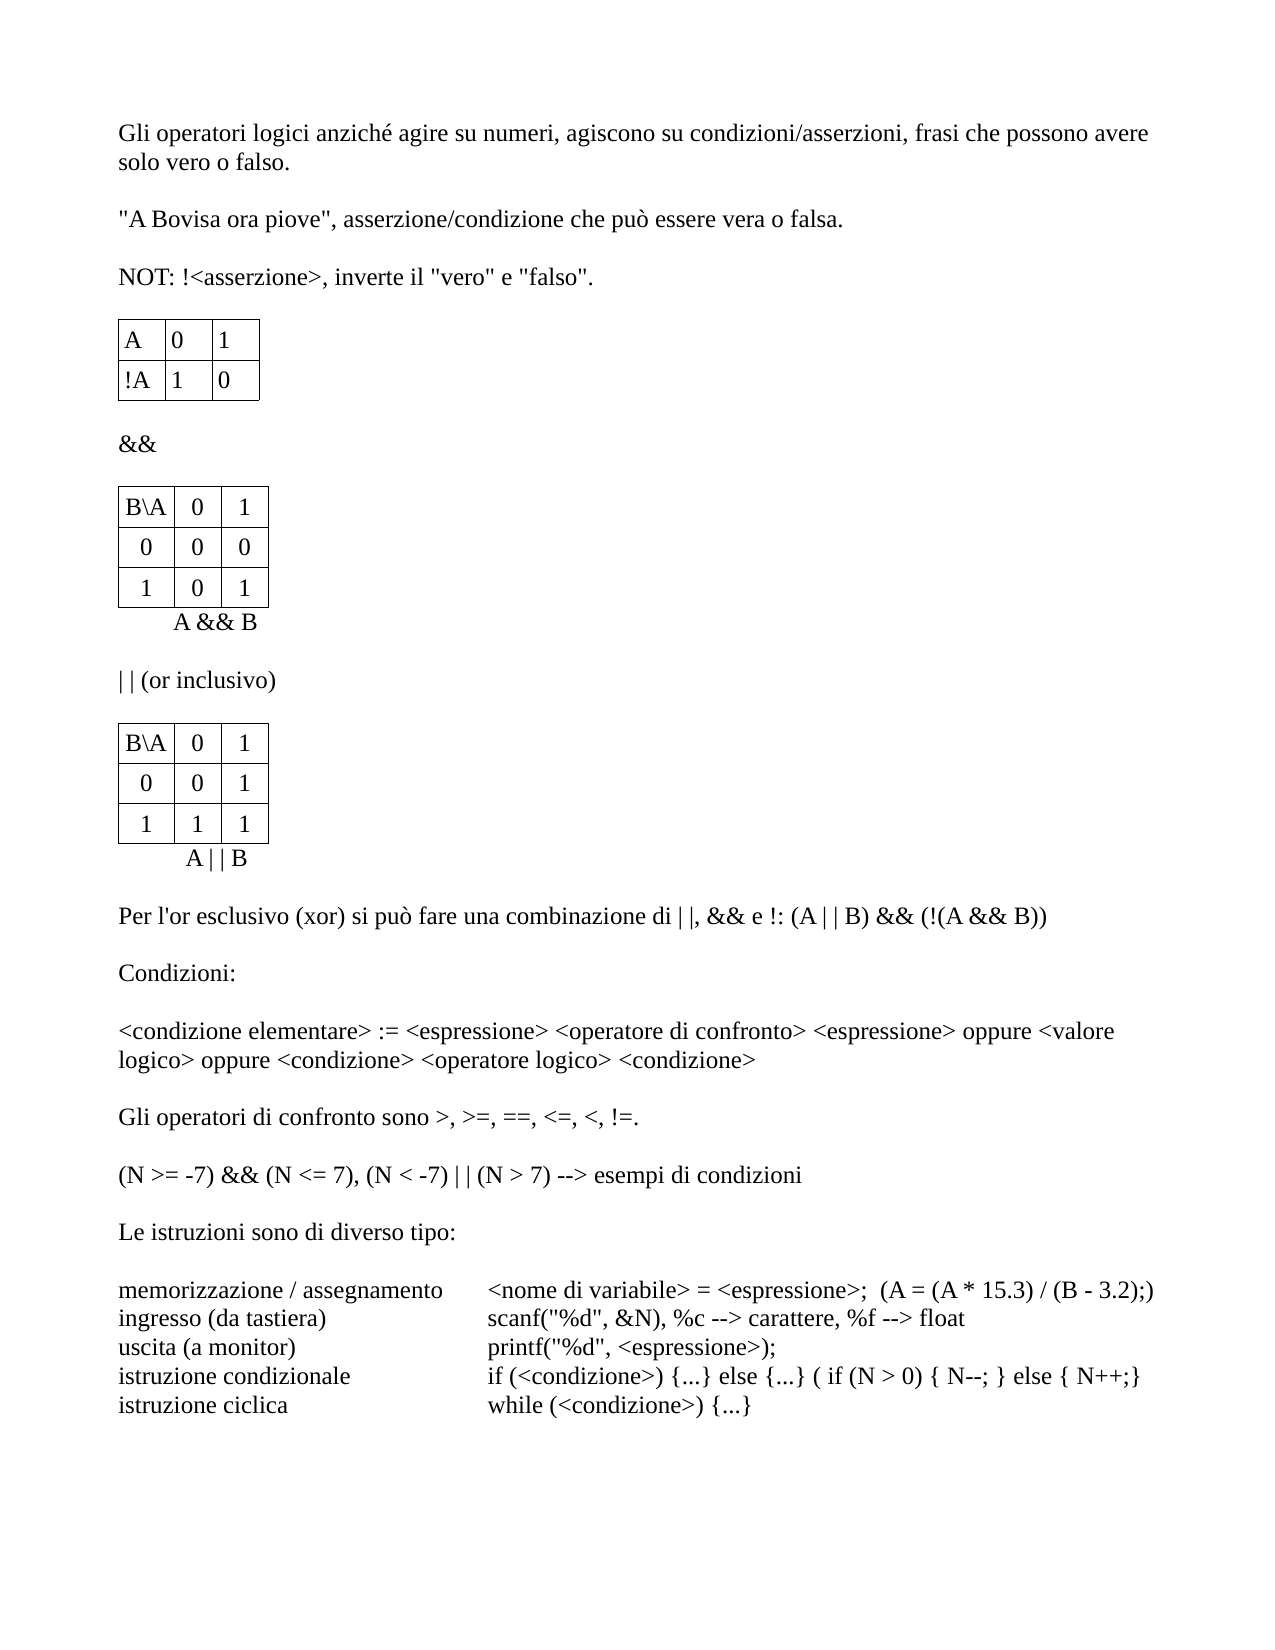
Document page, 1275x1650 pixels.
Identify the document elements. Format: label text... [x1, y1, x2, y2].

table_header 1 [222, 724, 268, 763]
table_cell 1 [222, 764, 268, 803]
table_header B\A [119, 487, 174, 527]
table_cell 1 [119, 804, 174, 843]
text memorizzazione / assegnamento <nome di variabile> = <espressione>; (A = (A * 15.3) / (B - 3.2);) [118, 1275, 1157, 1303]
text Condizioni: [118, 958, 1157, 987]
text uscita (a monitor) printf("%d", <espressione>); [118, 1332, 1157, 1361]
table_header 1 [222, 487, 268, 527]
table_cell !A [119, 361, 165, 400]
table_header 0 [175, 724, 221, 763]
table_cell 1 [166, 361, 212, 400]
text | | (or inclusivo) [118, 665, 1157, 694]
table_cell 0 [213, 361, 259, 400]
table_cell 0 [175, 568, 221, 607]
table_header 0 [175, 487, 221, 527]
table_cell 1 [222, 568, 268, 607]
text ingresso (da tastiera) scanf("%d", &N), %c --> carattere, %f --> float [118, 1303, 1157, 1332]
table_cell 0 [119, 764, 174, 803]
table_cell 1 [222, 804, 268, 843]
text Gli operatori di confronto sono >, >=, ==, <=, <, !=. [118, 1073, 1157, 1131]
table_cell 1 [119, 568, 174, 607]
text && [118, 429, 1157, 458]
text Gli operatori logici anziché agire su numeri, agiscono su condizioni/asserzioni, frasi che possono avere solo vero o falso. [118, 118, 1157, 176]
text "A Bovisa ora piove", asserzione/condizione che può essere vera o falsa. [118, 204, 1157, 233]
text <condizione elementare> := <espressione> <operatore di confronto> <espressione> oppure <valore logico> oppure <condizione> <operatore logico> <condizione> [118, 1016, 1157, 1073]
text NOT: !<asserzione>, inverte il "vero" e "falso". [118, 262, 1157, 291]
text Per l'or esclusivo (xor) si può fare una combinazione di | |, && e !: (A | | B) && (!(A && B)) [118, 901, 1157, 930]
text Le istruzioni sono di diverso tipo: [118, 1217, 1157, 1246]
text istruzione condizionale if (<condizione>) {...} else {...} ( if (N > 0) { N--; } else { N++;} [118, 1361, 1157, 1390]
text A | | B [118, 843, 1157, 872]
table_header 1 [213, 320, 259, 360]
table_cell 1 [175, 804, 221, 843]
text A && B [118, 607, 1157, 636]
text (N >= -7) && (N <= 7), (N < -7) | | (N > 7) --> esempi di condizioni [118, 1160, 1157, 1188]
table_cell 0 [222, 528, 268, 567]
text istruzione ciclica while (<condizione>) {...} [118, 1390, 1157, 1418]
table_cell 0 [175, 764, 221, 803]
table_cell 0 [175, 528, 221, 567]
table_header A [119, 320, 165, 360]
table_header 0 [166, 320, 212, 360]
table_cell 0 [119, 528, 174, 567]
table_header B\A [119, 724, 174, 763]
